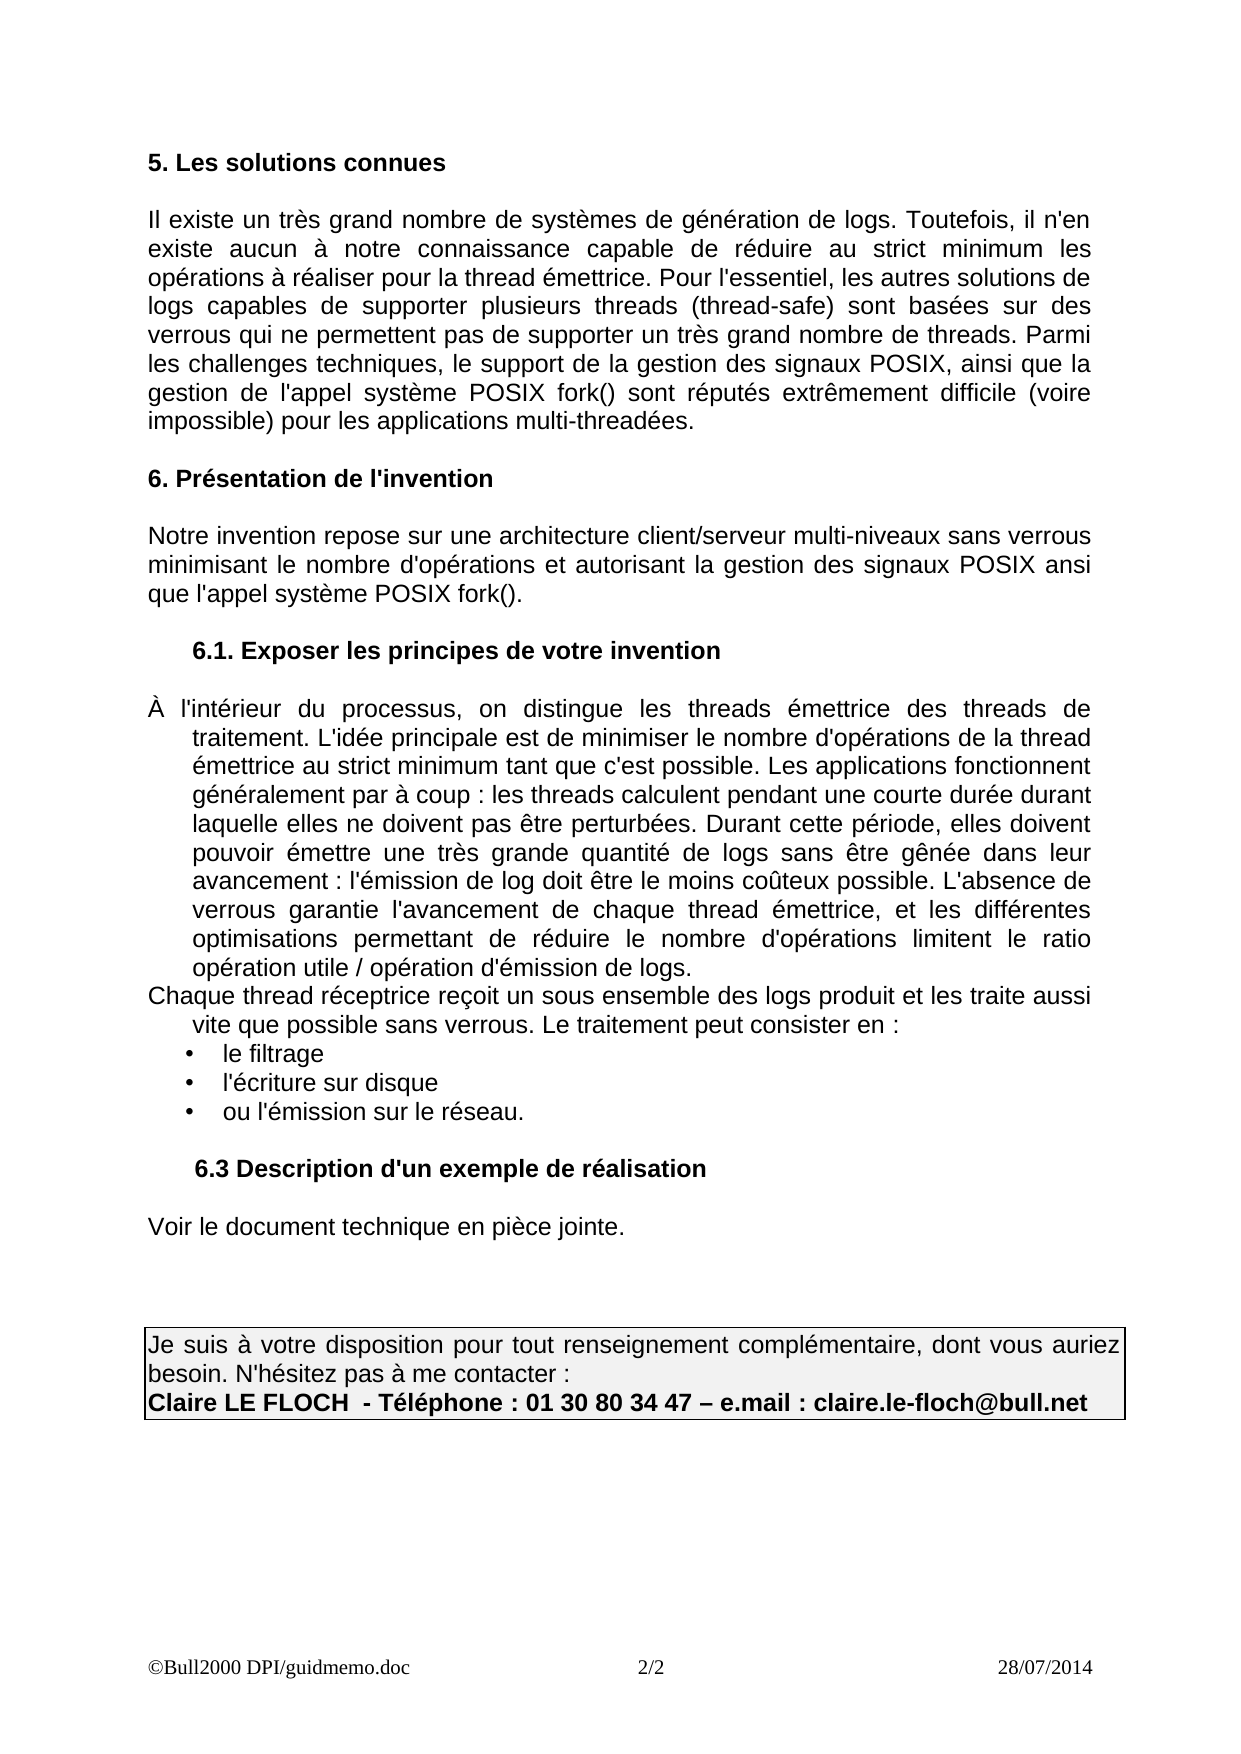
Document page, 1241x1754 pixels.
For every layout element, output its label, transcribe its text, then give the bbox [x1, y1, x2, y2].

text 6. Présentation de l'invention [148, 464, 1093, 493]
text Claire LE FLOCH - Téléphone : 01 30 80 34 47 – e.mail : claire.le-floch@bull.net [146, 1384, 1124, 1419]
text 6.1. Exposer les principes de votre invention [192, 636, 1093, 665]
text À l'intérieur du processus, on distingue les threads émettrice des threads de traitement. L'idée principale est de minimiser le nombre d'opérations de la thread émettrice au strict minimum tant que c'est possible. Les applications fonctionnent généralement par à coup : les threads calculent pendant une courte durée durant laquelle elles ne doivent pas être perturbées. Durant cette période, elles doivent pouvoir émettre une très grande quantité de logs sans être gênée dans leur avancement : l'émission de log doit être le moins coûteux possible. L'absence de verrous garantie l'avancement de chaque thread émettrice, et les différentes optimisations permettant de réduire le nombre d'opérations limitent le ratio opération utile / opération d'émission de logs. [148, 694, 1093, 981]
text Je suis à votre disposition pour tout renseignement complémentaire, dont vous auriez besoin. N'hésitez pas à me contacter : [146, 1328, 1124, 1384]
text 5. Les solutions connues [148, 148, 1093, 176]
list ou l'émission sur le réseau. [185, 1097, 1093, 1125]
list le filtrage [185, 1039, 1093, 1068]
text Notre invention repose sur une architecture client/serveur multi-niveaux sans verrous minimisant le nombre d'opérations et autorisant la gestion des signaux POSIX ansi que l'appel système POSIX fork(). [148, 521, 1093, 608]
text Chaque thread réceptrice reçoit un sous ensemble des logs produit et les traite aussi vite que possible sans verrous. Le traitement peut consister en : [148, 981, 1093, 1039]
list l'écriture sur disque [185, 1068, 1093, 1097]
list Voir le document technique en pièce jointe. [148, 1212, 1093, 1240]
list 6.3 Description d'un exemple de réalisation [194, 1154, 1093, 1183]
list Il existe un très grand nombre de systèmes de génération de logs. Toutefois, il n'en existe aucun à notre connaissance capable de réduire au strict minimum les opérations à réaliser pour la thread émettrice. Pour l'essentiel, les autres solutions de logs capables de supporter plusieurs threads (thread-safe) sont basées sur des verrous qui ne permettent pas de supporter un très grand nombre de threads. Parmi les challenges techniques, le support de la gestion des signaux POSIX, ainsi que la gestion de l'appel système POSIX fork() sont réputés extrêmement difficile (voire impossible) pour les applications multi-threadées. [148, 205, 1093, 435]
